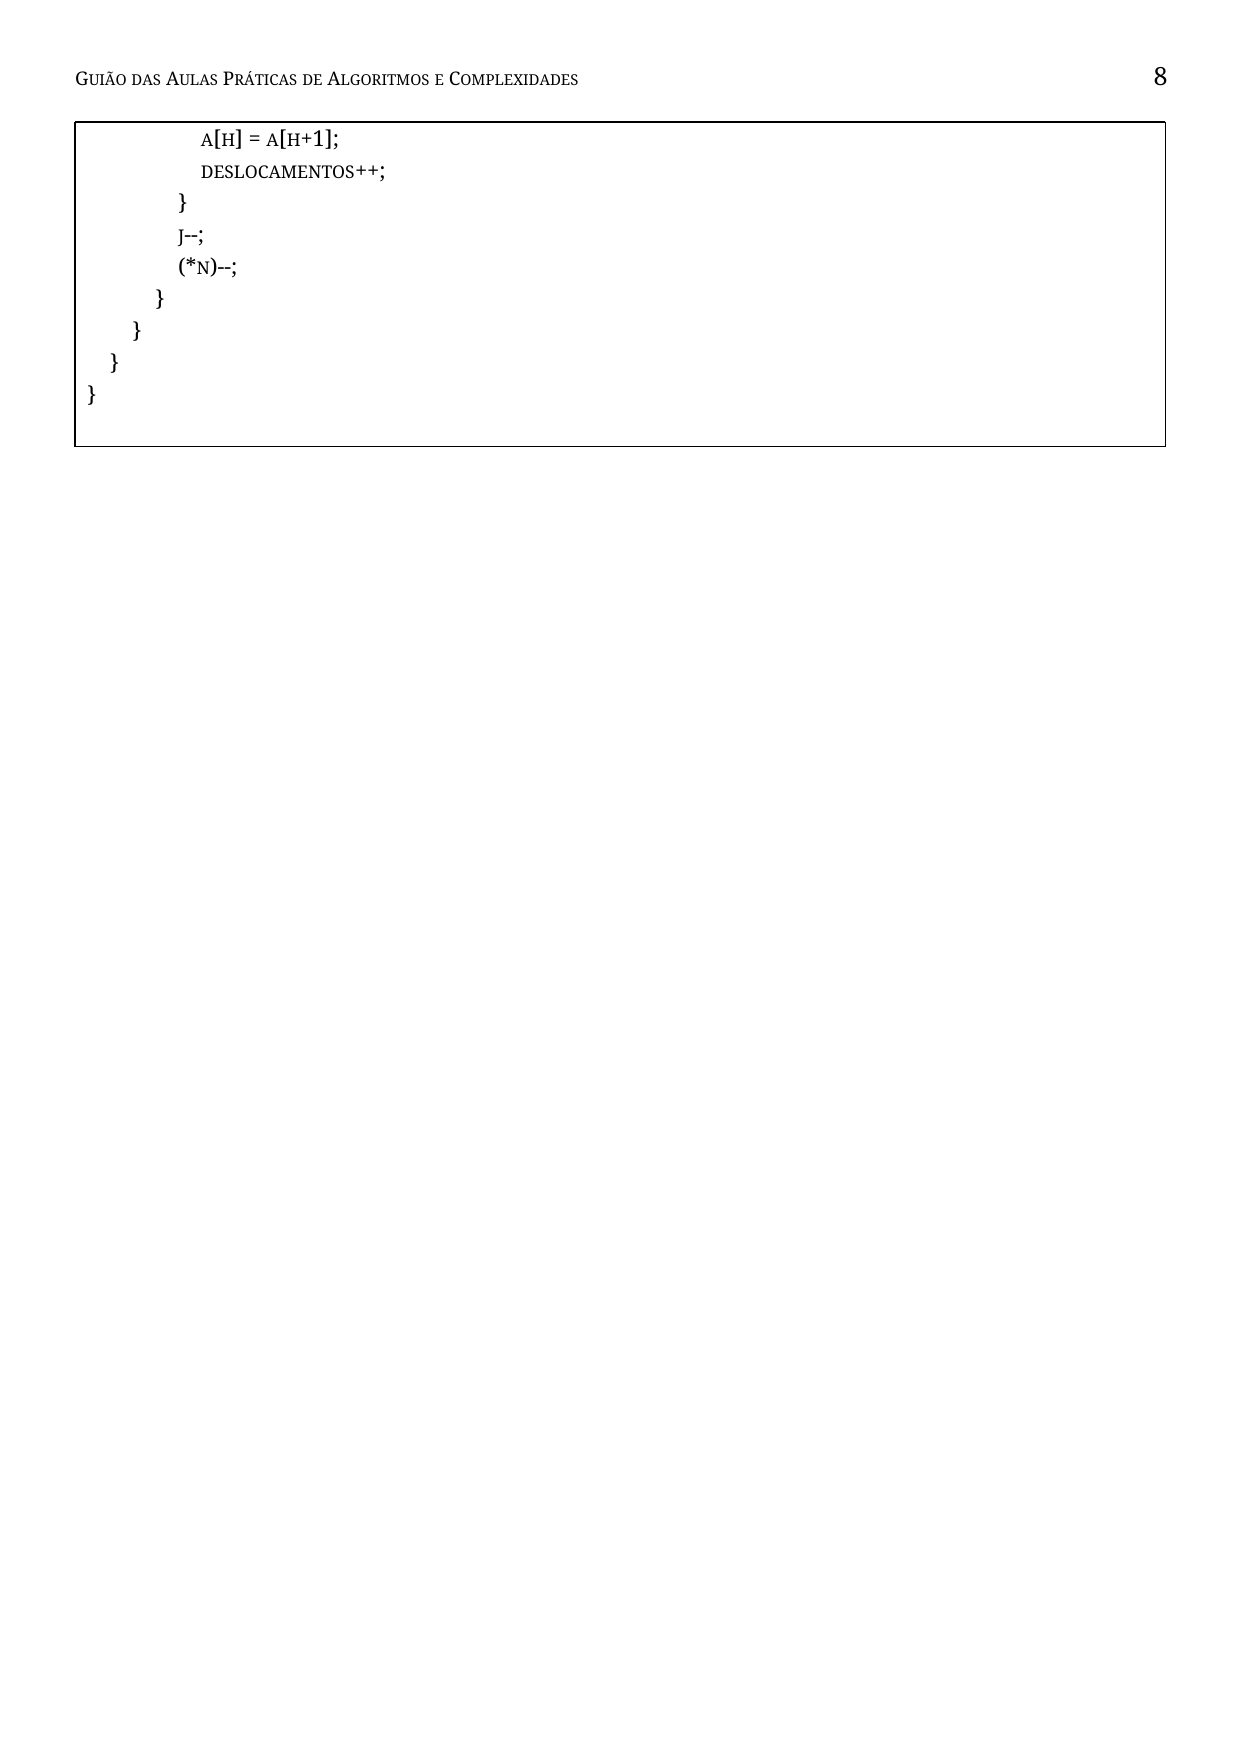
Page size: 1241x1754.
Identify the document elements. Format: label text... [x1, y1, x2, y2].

table_cell a[h] = a[h+1]; deslocamentos++; } j--; (*n)--; } } } } [76, 123, 1165, 446]
